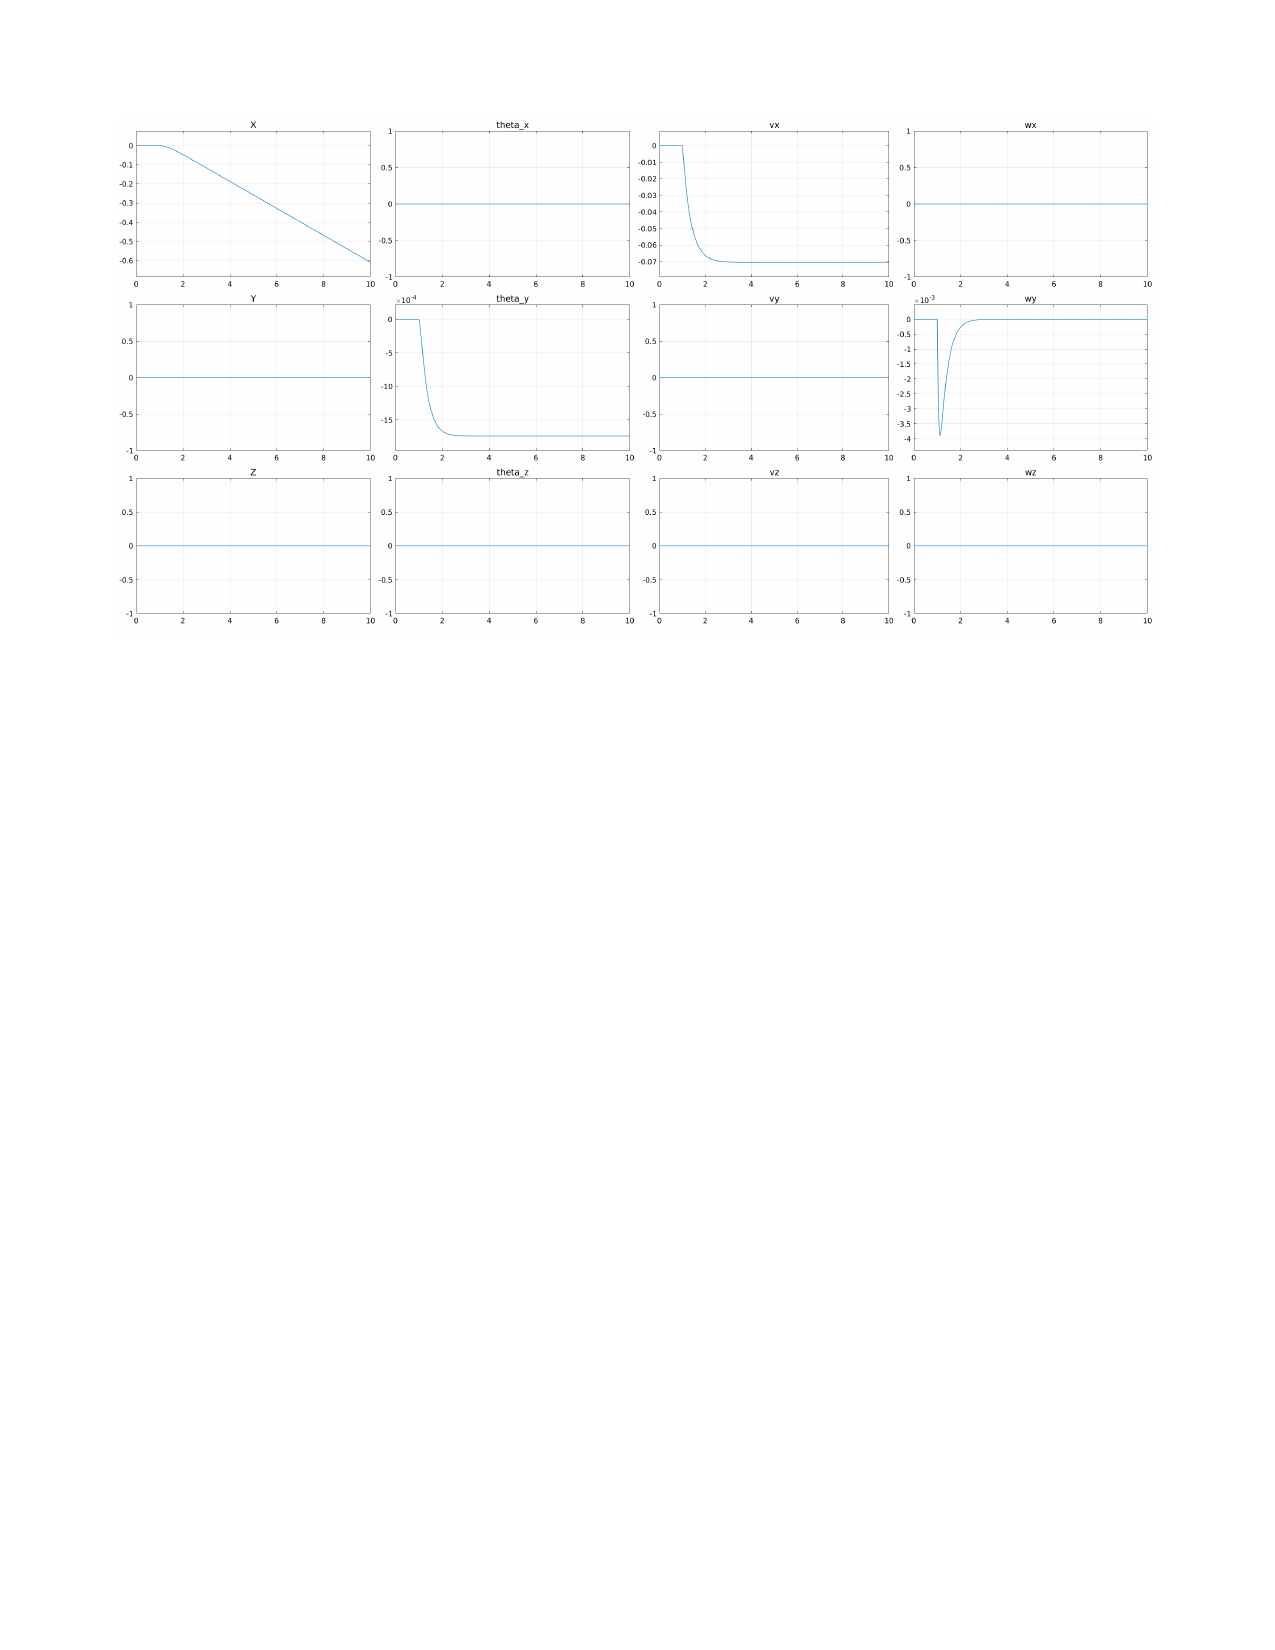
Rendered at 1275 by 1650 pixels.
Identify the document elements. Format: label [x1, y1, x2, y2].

picture [118, 118, 1157, 639]
